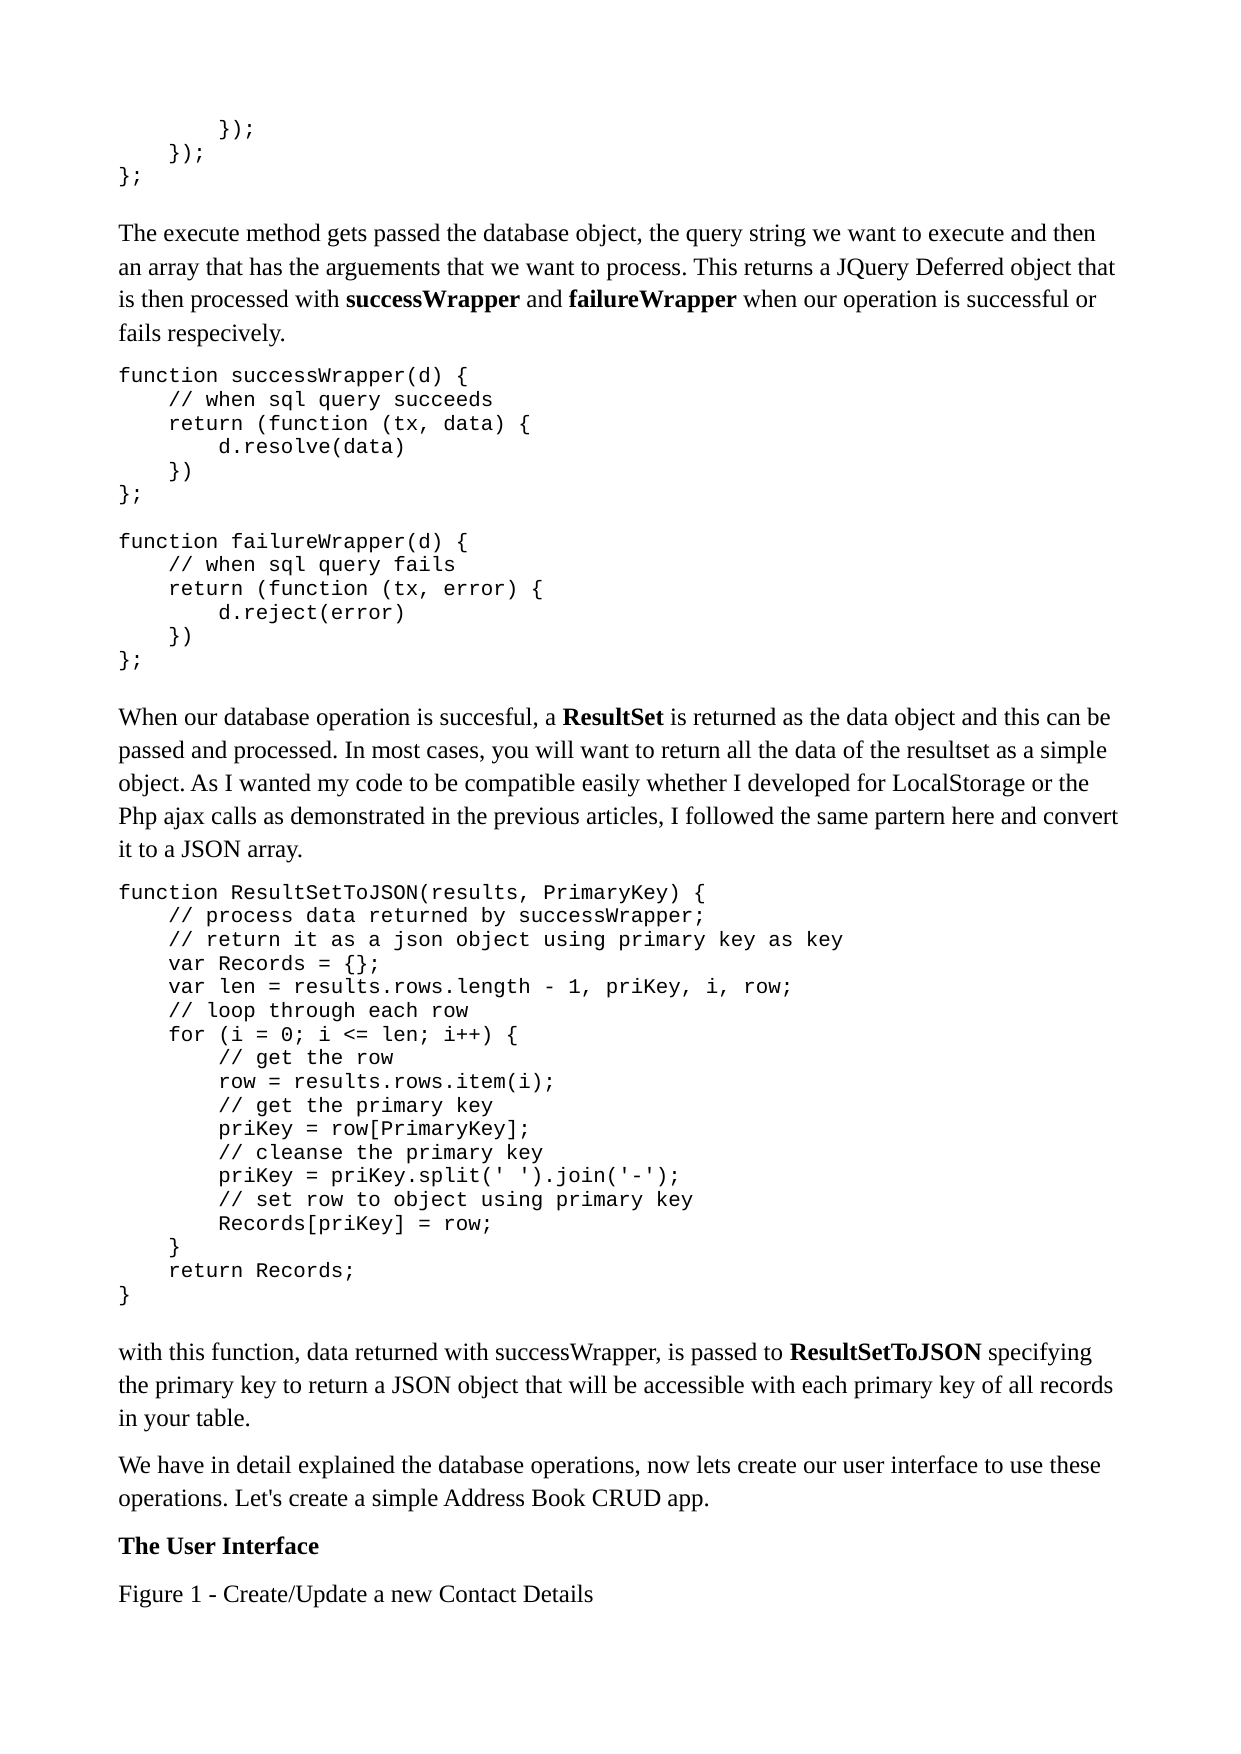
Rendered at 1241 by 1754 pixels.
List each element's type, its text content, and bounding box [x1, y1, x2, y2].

text var len = results.rows.length - 1, priKey, i, row; [118, 976, 1122, 1000]
text }; [118, 483, 1122, 507]
text with this function, data returned with successWrapper, is passed to ResultSetToJSON specifying the primary key to return a JSON object that will be accessible with each primary key of all records in your table. [118, 1337, 1122, 1432]
text We have in detail explained the database operations, now lets create our user interface to use these operations. Let's create a simple Address Book CRUD app. [118, 1451, 1122, 1512]
text // when sql query succeeds [118, 389, 1122, 412]
text }) [118, 460, 1122, 483]
text // return it as a json object using primary key as key [118, 929, 1122, 953]
text d.resolve(data) [118, 436, 1122, 460]
text priKey = priKey.split(' ').join('-'); [118, 1166, 1122, 1189]
text }; [118, 165, 1122, 189]
text row = results.rows.item(i); [118, 1071, 1122, 1094]
text // process data returned by successWrapper; [118, 905, 1122, 929]
text }) [118, 625, 1122, 649]
text // loop through each row [118, 1000, 1122, 1024]
text function failureWrapper(d) { [118, 531, 1122, 554]
text // when sql query fails [118, 554, 1122, 578]
text return (function (tx, error) { [118, 578, 1122, 602]
text The User Interface [118, 1531, 1122, 1560]
text The execute method gets passed the database object, the query string we want to execute and then an array that has the arguements that we want to process. This returns a JQuery Deferred object that is then processed with successWrapper and failureWrapper when our operation is successful or fails respecively. [118, 218, 1122, 346]
text for (i = 0; i <= len; i++) { [118, 1024, 1122, 1047]
text } [118, 1284, 1122, 1307]
text // get the primary key [118, 1094, 1122, 1118]
text priKey = row[PrimaryKey]; [118, 1118, 1122, 1142]
text }; [118, 649, 1122, 673]
text Records[priKey] = row; [118, 1213, 1122, 1236]
text return (function (tx, data) { [118, 412, 1122, 436]
text // cleanse the primary key [118, 1142, 1122, 1166]
text When our database operation is succesful, a ResultSet is returned as the data object and this can be passed and processed. In most cases, you will want to return all the data of the resultset as a simple object. As I wanted my code to be compatible easily whether I developed for LocalStorage or the Php ajax calls as demonstrated in the previous articles, I followed the same partern here and convert it to a JSON array. [118, 702, 1122, 863]
text d.reject(error) [118, 602, 1122, 625]
text var Records = {}; [118, 953, 1122, 976]
text return Records; [118, 1260, 1122, 1284]
text Figure 1 - Create/Update a new Contact Details [118, 1579, 1122, 1607]
text function ResultSetToJSON(results, PrimaryKey) { [118, 882, 1122, 905]
text }); [118, 142, 1122, 165]
text } [118, 1236, 1122, 1260]
text function successWrapper(d) { [118, 365, 1122, 389]
text // set row to object using primary key [118, 1189, 1122, 1213]
text // get the row [118, 1047, 1122, 1071]
text }); [118, 118, 1122, 142]
